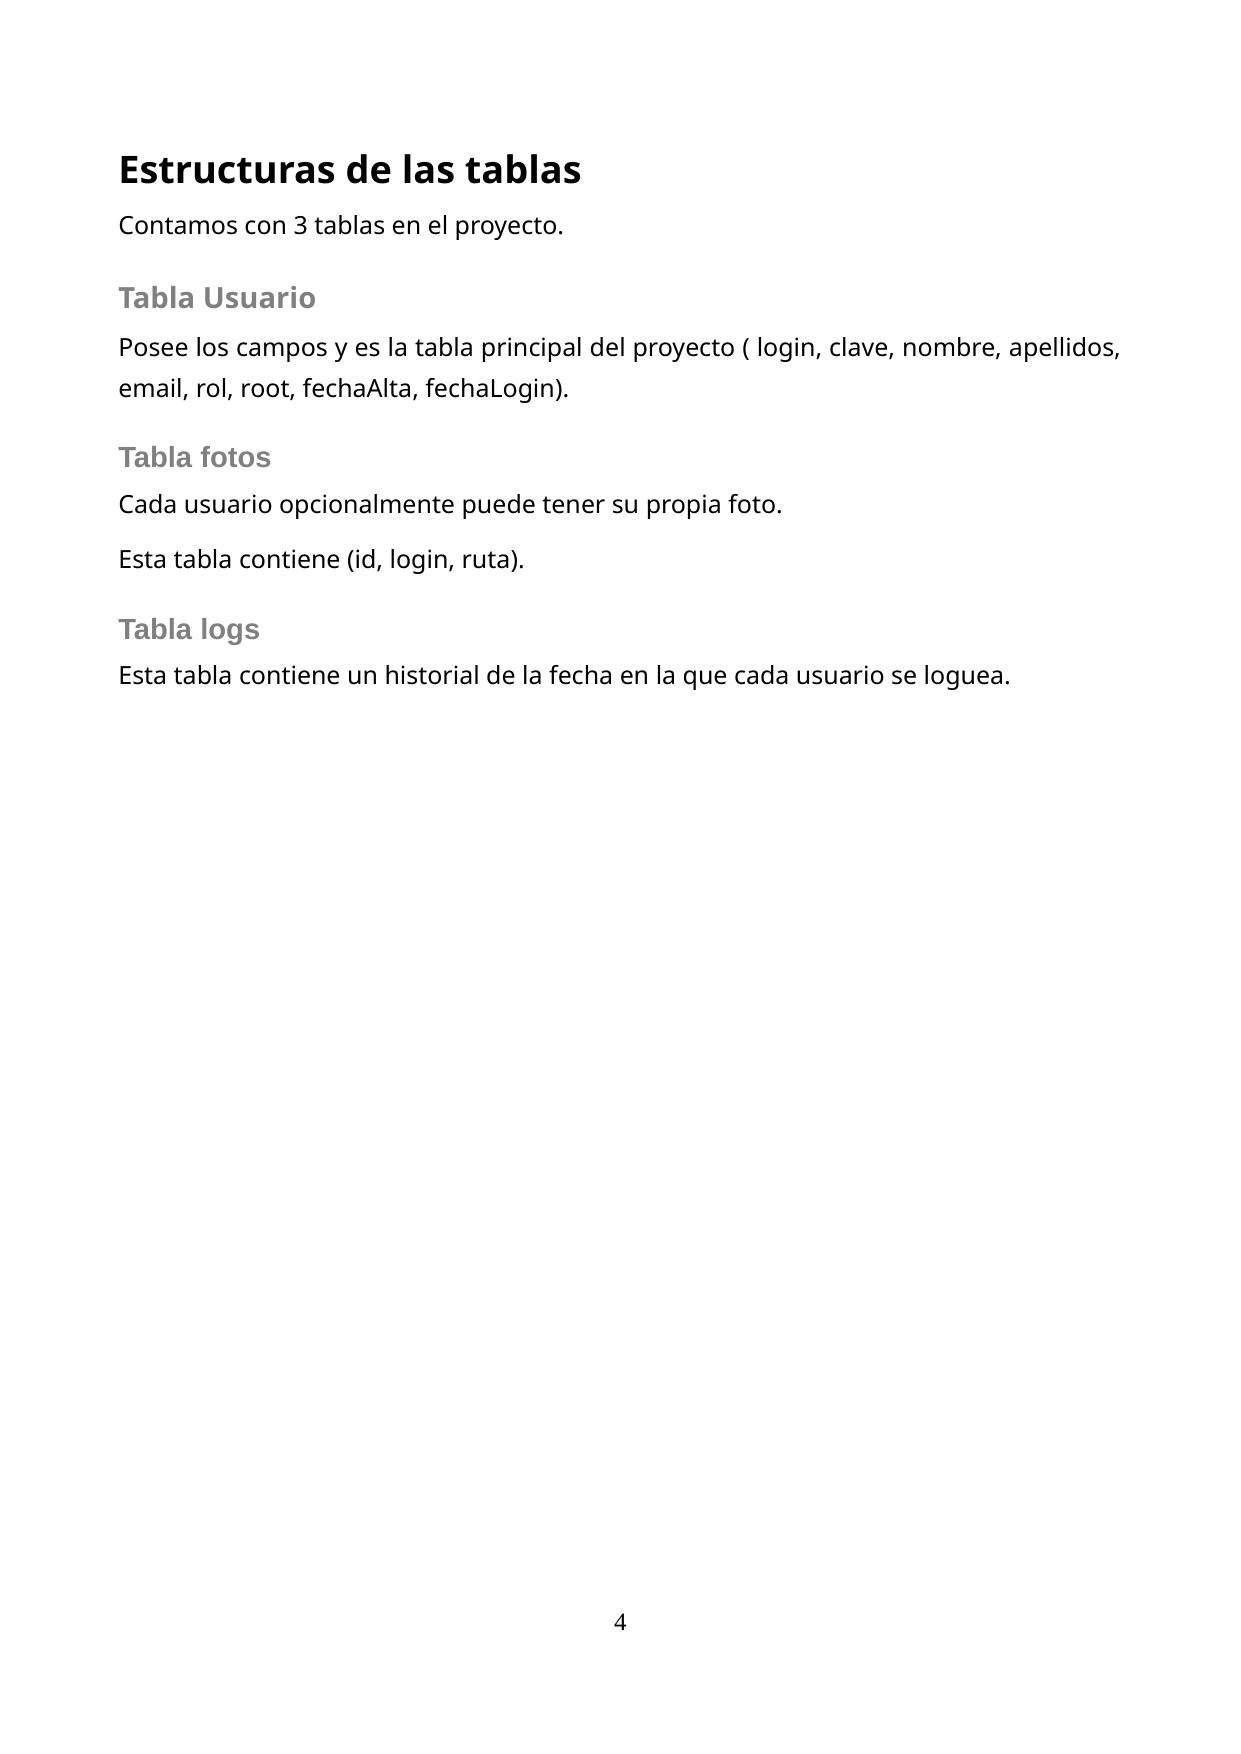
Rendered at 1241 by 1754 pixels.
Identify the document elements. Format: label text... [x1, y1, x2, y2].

subtitle Tabla Usuario [118, 277, 1122, 317]
text Posee los campos y es la tabla principal del proyecto ( login, clave, nombre, apellidos, email, rol, root, fechaAlta, fechaLogin). [118, 329, 1122, 404]
subtitle Tabla logs [118, 612, 1122, 645]
subtitle Contamos con 3 tablas en el proyecto. [118, 207, 1122, 241]
text Esta tabla contiene un historial de la fecha en la que cada usuario se loguea. [118, 658, 1122, 692]
subtitle Estructuras de las tablas [118, 143, 1122, 195]
subtitle Tabla fotos [118, 440, 1122, 474]
text Cada usuario opcionalmente puede tener su propia foto. [118, 486, 1122, 520]
text Esta tabla contiene (id, login, ruta). [118, 542, 1122, 576]
